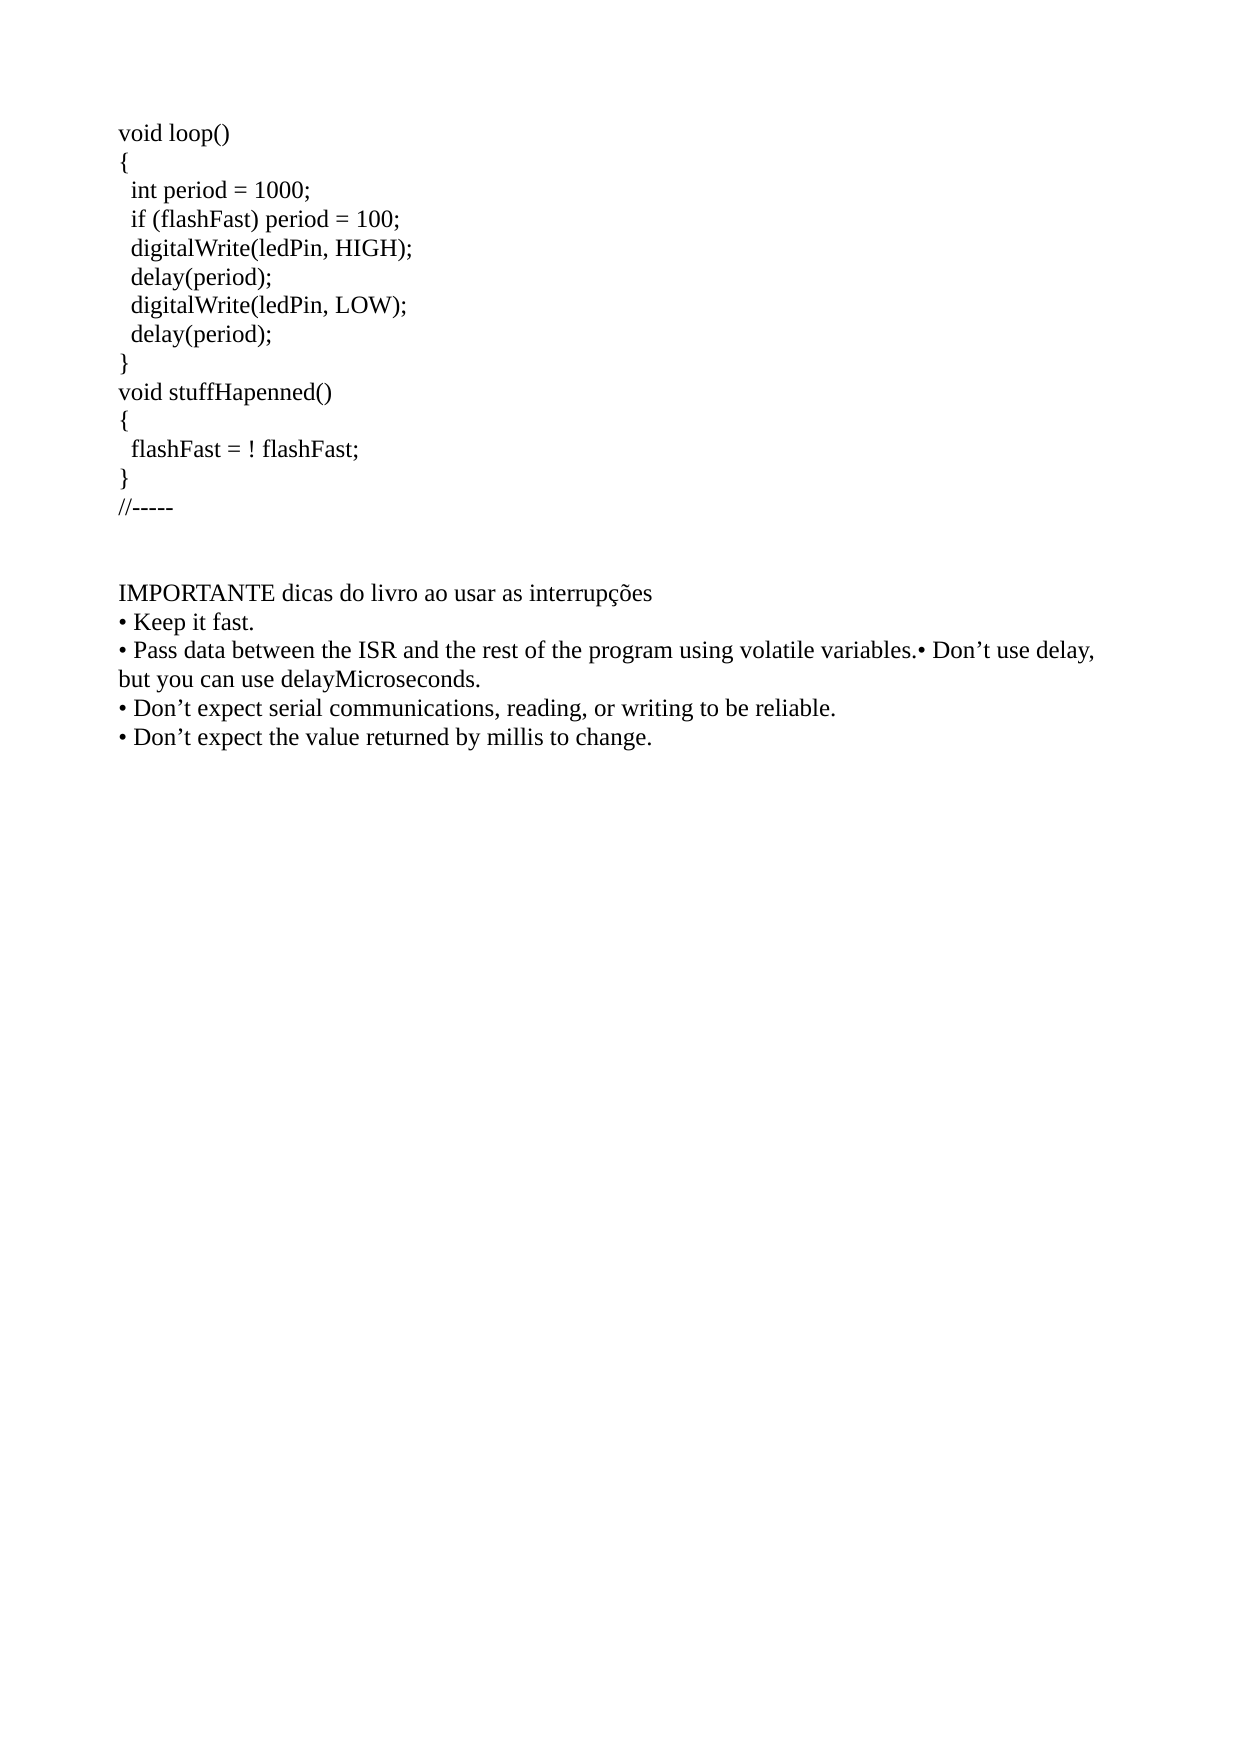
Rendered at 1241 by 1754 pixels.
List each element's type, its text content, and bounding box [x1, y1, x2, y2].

text { [118, 147, 1122, 176]
text { [118, 406, 1122, 434]
text digitalWrite(ledPin, HIGH); [118, 233, 1122, 262]
text } [118, 463, 1122, 492]
text if (flashFast) period = 100; [118, 204, 1122, 233]
text delay(period); [118, 262, 1122, 291]
text • Don’t expect the value returned by millis to change. [118, 722, 1122, 751]
text IMPORTANTE dicas do livro ao usar as interrupções [118, 578, 1122, 607]
text • Keep it fast. [118, 607, 1122, 636]
text } [118, 348, 1122, 377]
text int period = 1000; [118, 176, 1122, 204]
text digitalWrite(ledPin, LOW); [118, 291, 1122, 319]
text delay(period); [118, 319, 1122, 348]
text flashFast = ! flashFast; [118, 434, 1122, 463]
text • Don’t expect serial communications, reading, or writing to be reliable. [118, 693, 1122, 722]
text • Pass data between the ISR and the rest of the program using volatile variables.• Don’t use delay, but you can use delayMicroseconds. [118, 636, 1122, 693]
text void loop() [118, 118, 1122, 147]
text void stuffHapenned() [118, 377, 1122, 406]
text //----- [118, 492, 1122, 521]
